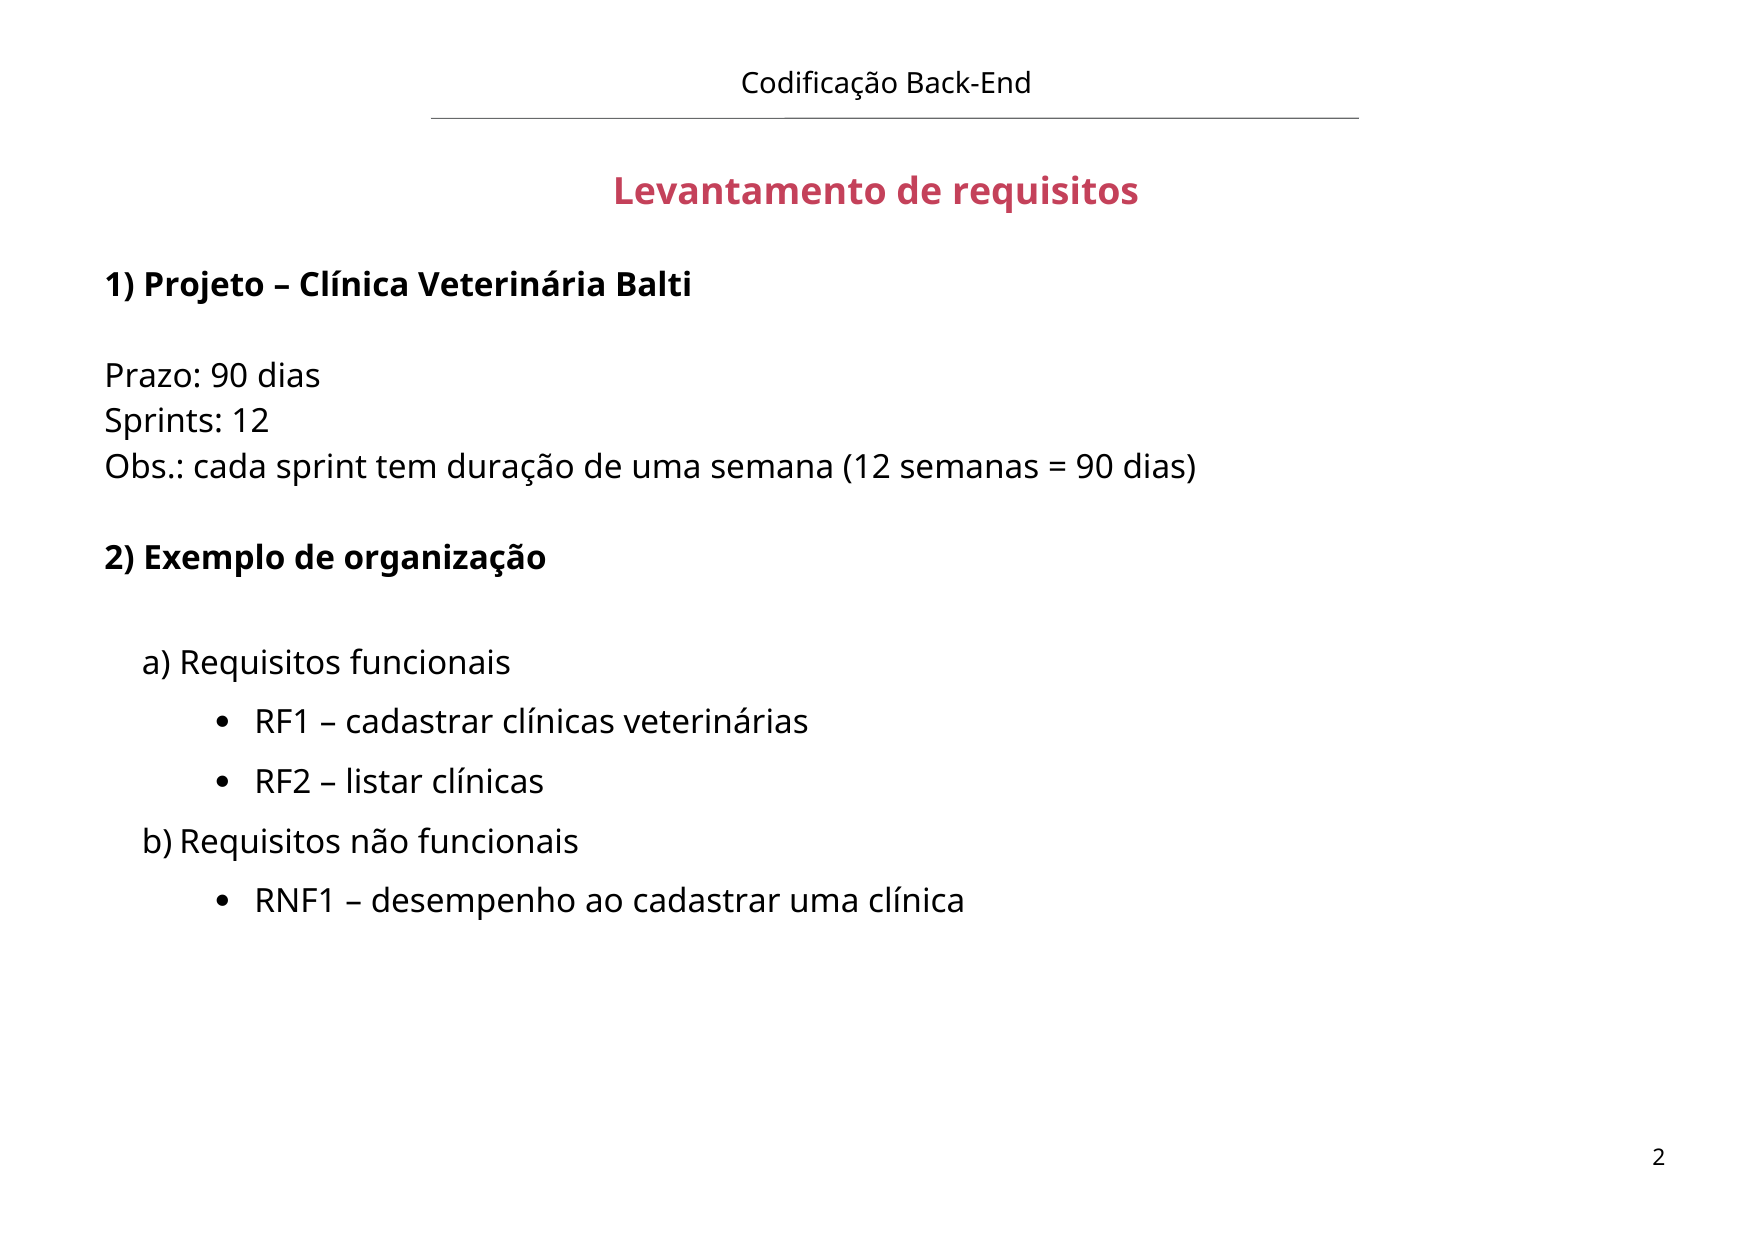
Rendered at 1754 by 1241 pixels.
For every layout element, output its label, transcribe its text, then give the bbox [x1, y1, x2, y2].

text Levantamento de requisitos [104, 164, 1648, 216]
list Requisitos não funcionais [142, 818, 1648, 863]
list RF1 – cadastrar clínicas veterinárias [217, 698, 1648, 744]
text 2) Exemplo de organização [104, 533, 1648, 579]
list RNF1 – desempenho ao cadastrar uma clínica [217, 877, 1648, 923]
list RF2 – listar clínicas [217, 758, 1648, 803]
text Sprints: 12 [104, 397, 1648, 443]
text Prazo: 90 dias [104, 352, 1648, 397]
list Requisitos funcionais [142, 638, 1648, 684]
text Obs.: cada sprint tem duração de uma semana (12 semanas = 90 dias) [104, 443, 1648, 488]
text 1) Projeto – Clínica Veterinária Balti [104, 261, 1648, 306]
